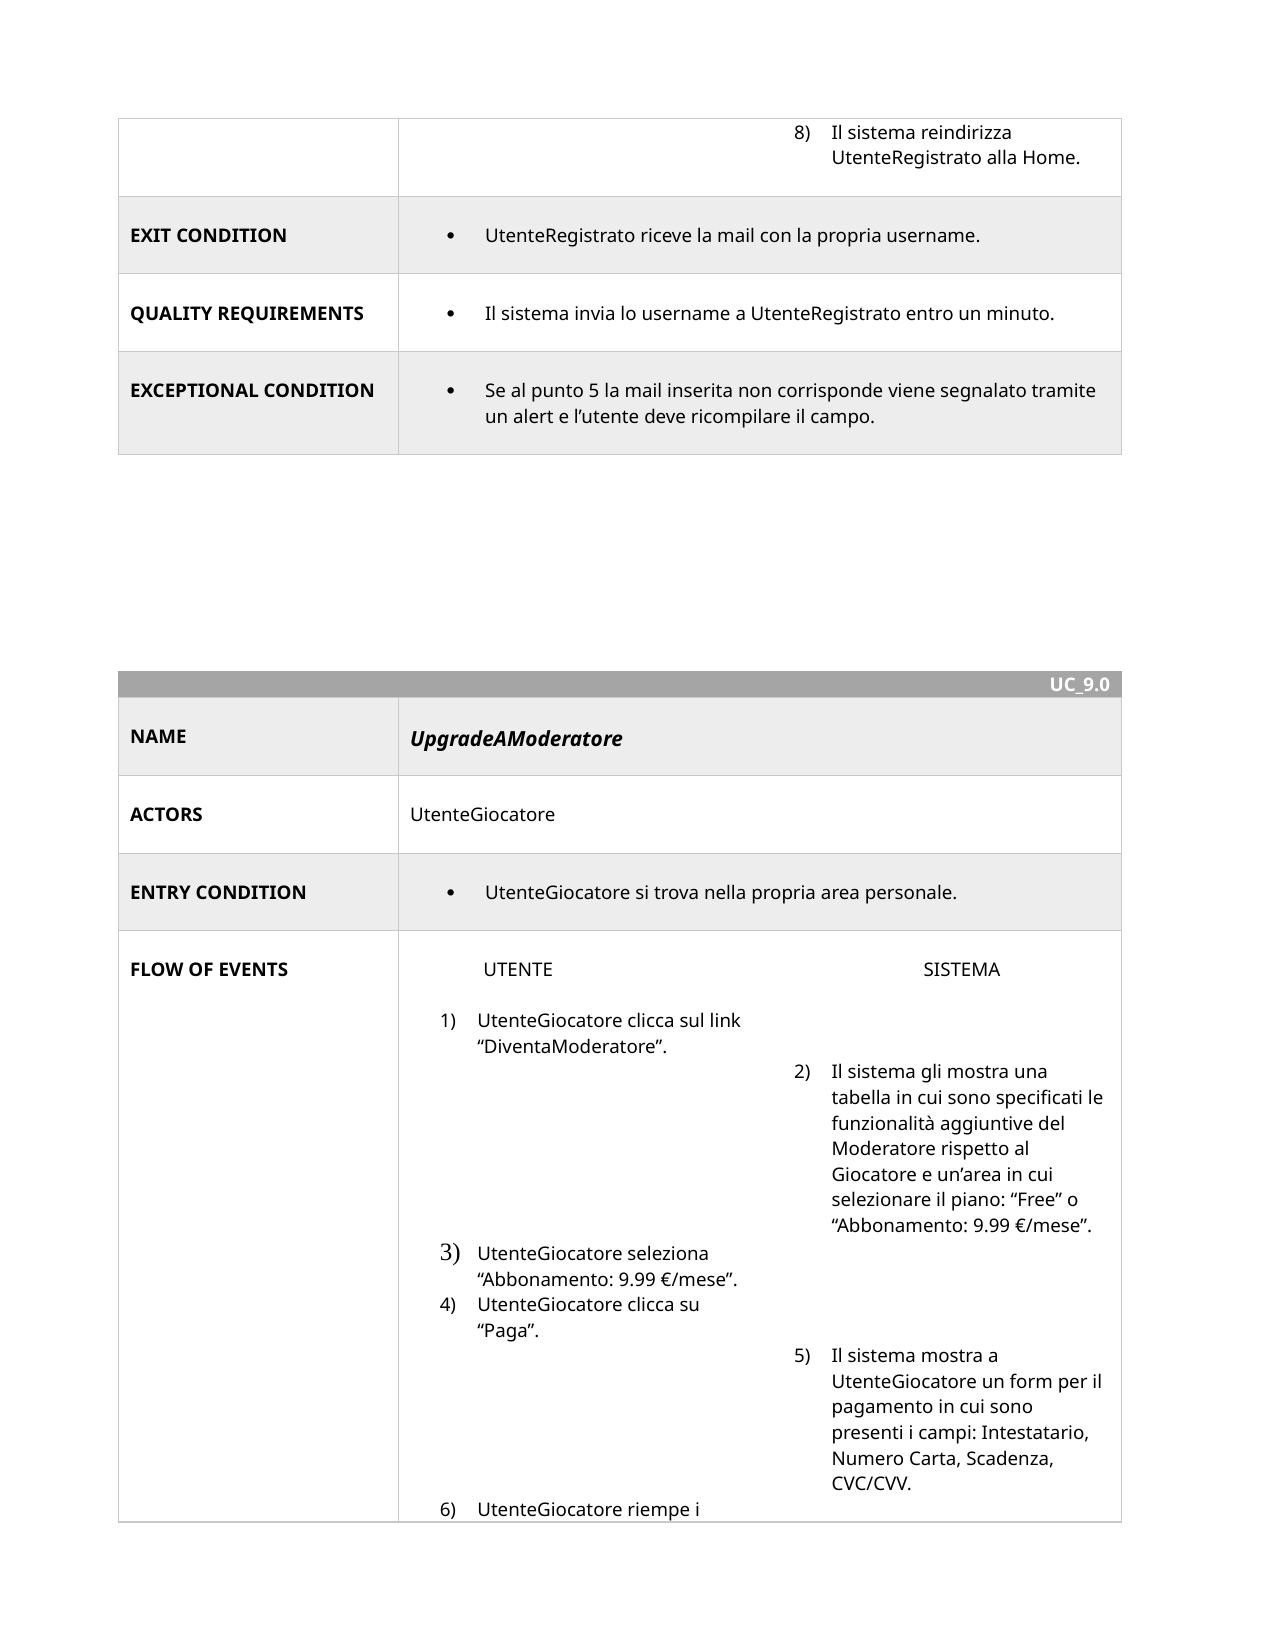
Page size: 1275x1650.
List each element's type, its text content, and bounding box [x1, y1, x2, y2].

table_cell UTENTE SISTEMA UtenteRegistrato si trova sulla Home dove ha a disposizione il link "Recupera credenziali" che quindi viene cliccato. Il sistema lo reindirizza su una pagina che mostra un form da riempire con la propria e-mail. UtenteRegistrato inserisce l'indirizzo e-mail UtenteRegistrato Clicca sul pulsante "Recupera". Il sistema controlla l’indirizzo email inserito. Il sistema invia all'indirizzo e-mail un messaggio che contiene la sua username. A schermo in seguito viene mostrata una notifica all'utente dell'invio della mail. Il sistema reindirizza UtenteRegistrato alla Home. [399, 119, 1121, 196]
table_cell UtenteGiocatore si trova nella propria area personale. [399, 854, 1121, 930]
table_cell UTENTE SISTEMA UtenteGiocatore clicca sul link “DiventaModeratore”. Il sistema gli mostra una tabella in cui sono specificati le funzionalità aggiuntive del Moderatore rispetto al Giocatore e un’area in cui selezionare il piano: “Free” o “Abbonamento: 9.99 €/mese”. UtenteGiocatore seleziona “Abbonamento: 9.99 €/mese”. UtenteGiocatore clicca su “Paga”. Il sistema mostra a UtenteGiocatore un form per il pagamento in cui sono presenti i campi: Intestatario, Numero Carta, Scadenza, CVC/CVV. UtenteGiocatore riempe i campi: Intestatario, Numero Carta, Scadenza, CVC/CVV. UtenteGiocatore clicca sul pulsante “Paga ora”. Il sistema valuta se i dati inseriti sono corretti Il sistema accetta i dati Il sistema accetta il pagamento Il sistema indirizza UtenteGiocatore ad una pagina di pagamento effettuato. Il sistema indirizza UtenteGiocatore alla propria pagina personale. [399, 931, 1121, 1521]
table_cell UtenteRegistrato riceve la mail con la propria username. [399, 197, 1121, 273]
table_cell [119, 119, 398, 196]
table_cell Il sistema invia lo username a UtenteRegistrato entro un minuto. [399, 274, 1121, 351]
table_header [119, 672, 398, 697]
table_cell QUALITY REQUIREMENTS [119, 274, 398, 351]
table_header UC_9.0 [399, 672, 1121, 697]
table_cell UpgradeAModeratore [399, 698, 1121, 775]
table_cell UtenteGiocatore [399, 776, 1121, 852]
table_cell FLOW OF EVENTS [119, 931, 398, 1521]
table_cell EXIT CONDITION [119, 197, 398, 273]
table_cell Se al punto 5 la mail inserita non corrisponde viene segnalato tramite un alert e l’utente deve ricompilare il campo. [399, 352, 1121, 454]
table_cell ENTRY CONDITION [119, 854, 398, 930]
table_cell NAME [119, 698, 398, 775]
table_cell EXCEPTIONAL CONDITION [119, 352, 398, 454]
table_cell ACTORS [119, 776, 398, 852]
